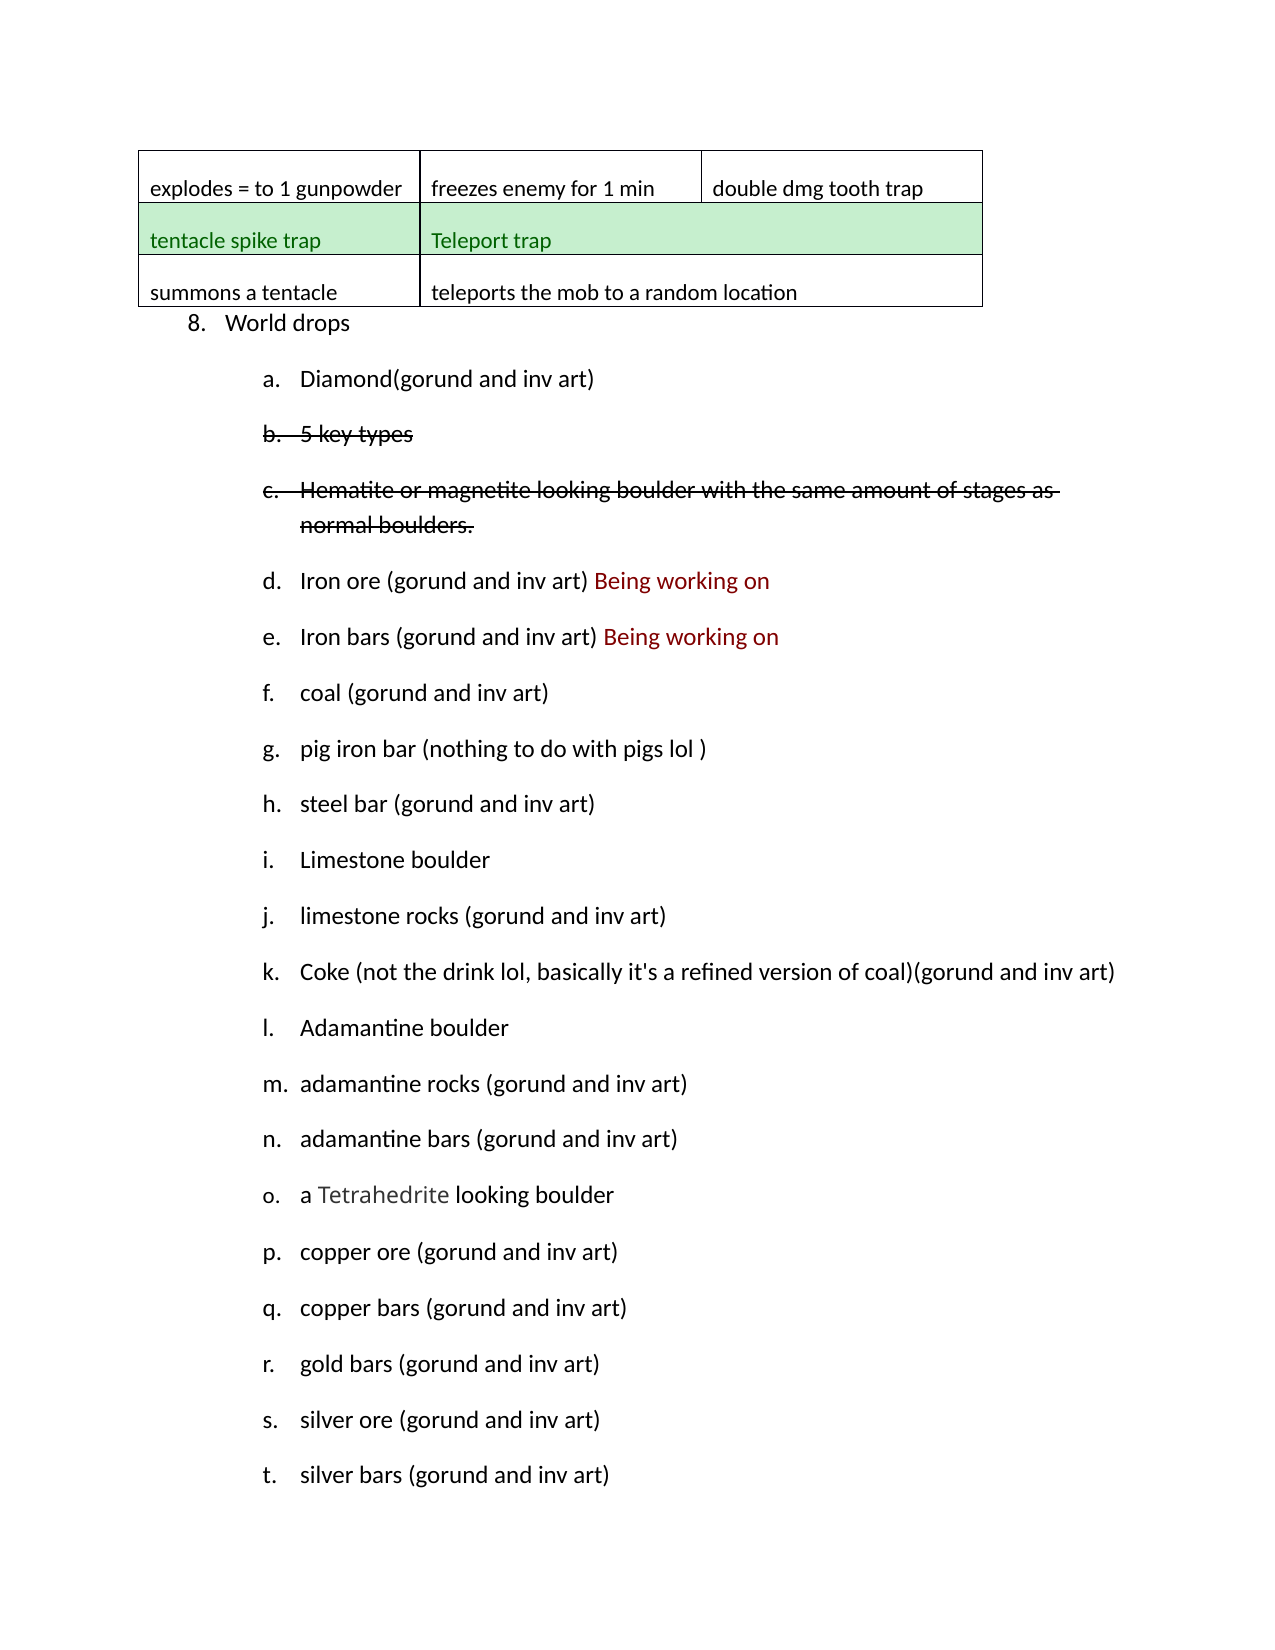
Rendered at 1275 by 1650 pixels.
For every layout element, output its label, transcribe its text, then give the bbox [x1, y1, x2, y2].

list silver ore (gorund and inv art) [262, 1404, 1125, 1434]
list Diamond(gorund and inv art) [262, 363, 1125, 393]
list Adamantine boulder [262, 1012, 1125, 1042]
list Limestone boulder [262, 844, 1125, 875]
table_cell explodes = to 1 gunpowder [139, 151, 419, 202]
table_cell teleports the mob to a random location [421, 255, 982, 306]
table_cell Teleport trap [421, 203, 982, 254]
list Hematite or magnetite looking boulder with the same amount of stages as normal boulders. [262, 474, 1125, 540]
list Iron bars (gorund and inv art) Being working on [262, 621, 1125, 652]
list World drops [187, 307, 1125, 337]
list silver bars (gorund and inv art) [262, 1459, 1125, 1490]
list limestone rocks (gorund and inv art) [262, 900, 1125, 931]
table_cell summons a tentacle [139, 255, 419, 306]
list copper bars (gorund and inv art) [262, 1292, 1125, 1323]
list copper ore (gorund and inv art) [262, 1236, 1125, 1267]
list coal (gorund and inv art) [262, 677, 1125, 707]
list gold bars (gorund and inv art) [262, 1348, 1125, 1378]
table_cell tentacle spike trap [139, 203, 419, 254]
list adamantine rocks (gorund and inv art) [262, 1068, 1125, 1098]
list Iron ore (gorund and inv art) Being working on [262, 565, 1125, 596]
list pig iron bar (nothing to do with pigs lol ) [262, 733, 1125, 763]
list adamantine bars (gorund and inv art) [262, 1124, 1125, 1154]
list 5 key types [262, 419, 1125, 449]
table_cell freezes enemy for 1 min [421, 151, 701, 202]
list a Tetrahedrite looking boulder [262, 1179, 1125, 1211]
list steel bar (gorund and inv art) [262, 789, 1125, 819]
table_cell double dmg tooth trap [702, 151, 982, 202]
list Coke (not the drink lol, basically it's a refined version of coal)(gorund and inv art) [262, 956, 1125, 987]
